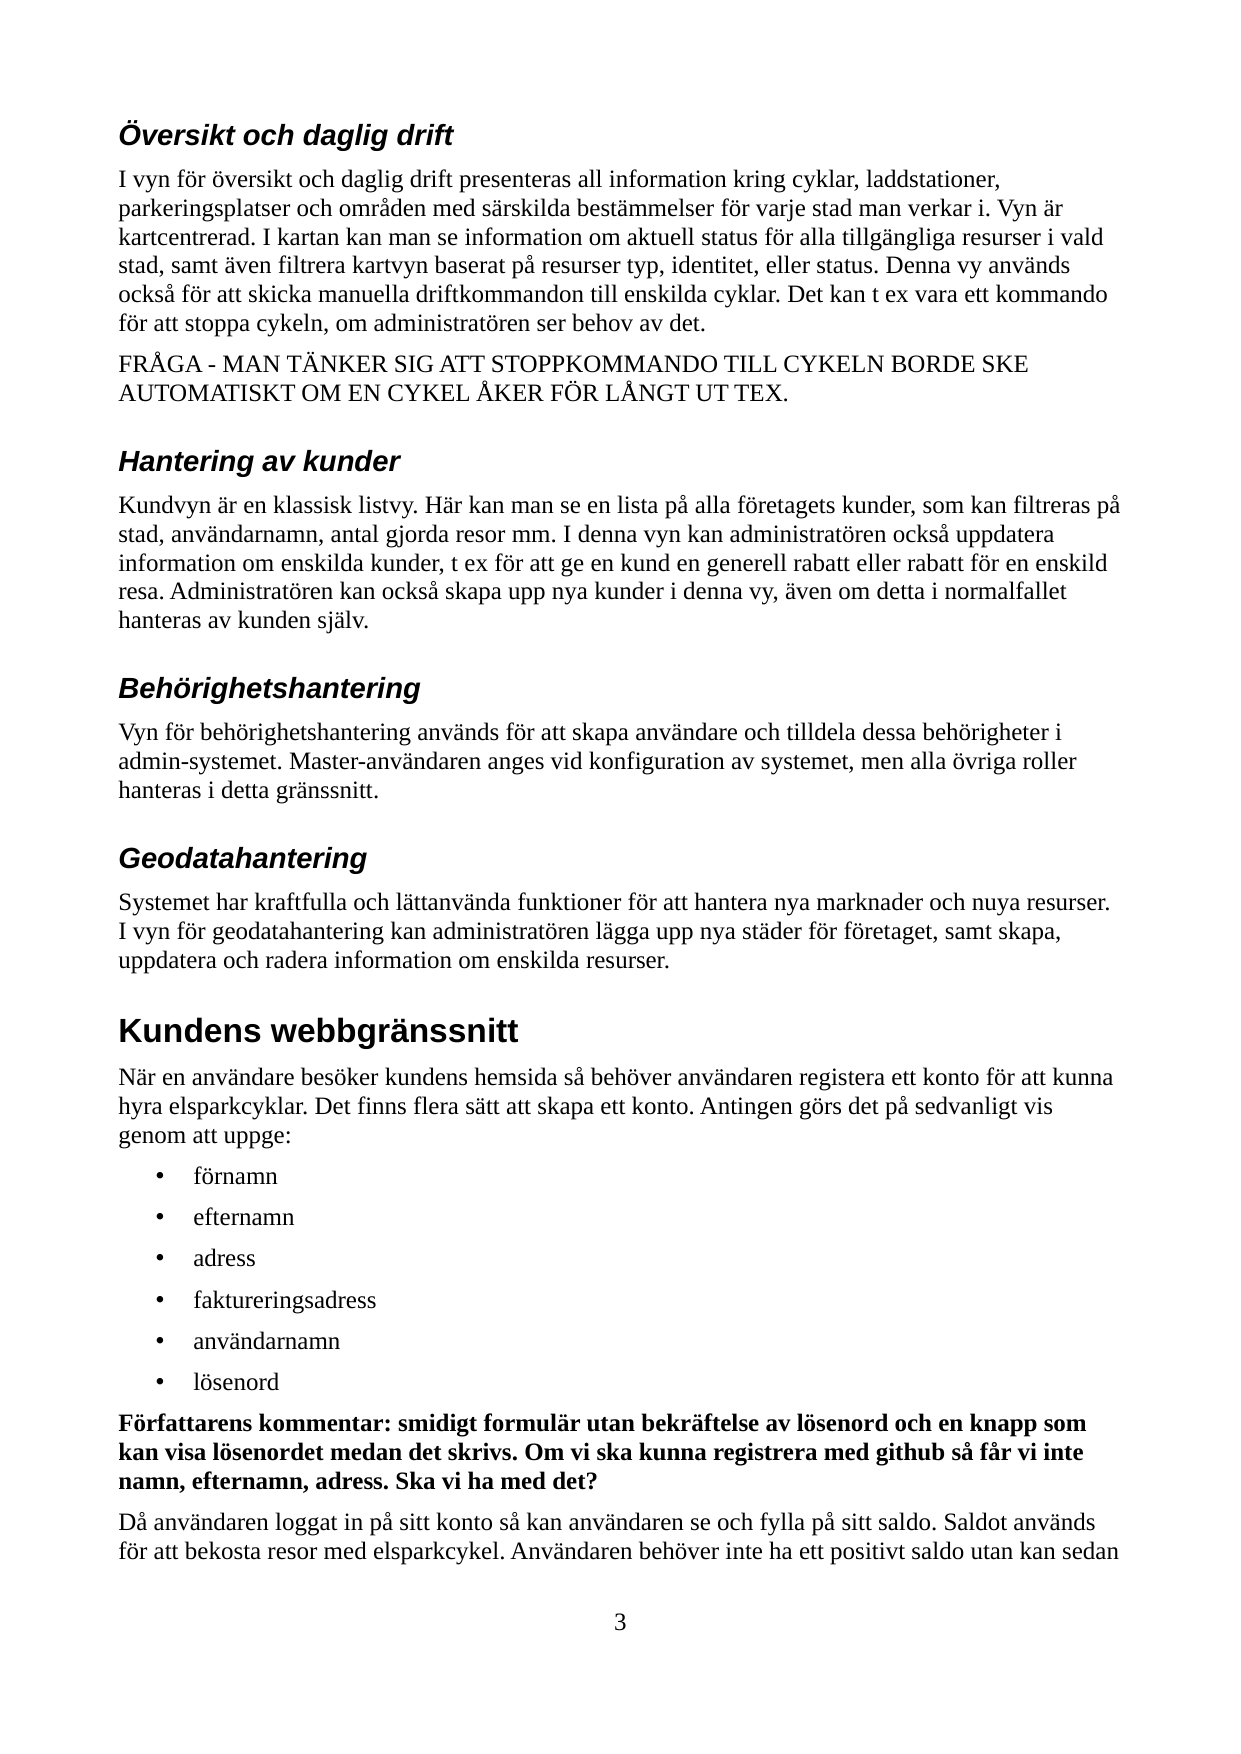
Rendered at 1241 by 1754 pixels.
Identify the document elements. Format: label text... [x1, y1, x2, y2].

subtitle Kundens webbgränssnitt [118, 1011, 1122, 1050]
list lösenord [156, 1367, 1122, 1396]
list faktureringsadress [156, 1285, 1122, 1313]
text FRÅGA - MAN TÄNKER SIG ATT STOPPKOMMANDO TILL CYKELN BORDE SKE AUTOMATISKT OM EN CYKEL ÅKER FÖR LÅNGT UT TEX. [118, 349, 1122, 407]
text I vyn för översikt och daglig drift presenteras all information kring cyklar, laddstationer, parkeringsplatser och områden med särskilda bestämmelser för varje stad man verkar i. Vyn är kartcentrerad. I kartan kan man se information om aktuell status för alla tillgängliga resurser i vald stad, samt även filtrera kartvyn baserat på resurser typ, identitet, eller status. Denna vy används också för att skicka manuella driftkommandon till enskilda cyklar. Det kan t ex vara ett kommando för att stoppa cykeln, om administratören ser behov av det. [118, 164, 1122, 337]
list efternamn [156, 1202, 1122, 1231]
text Kundvyn är en klassisk listvy. Här kan man se en lista på alla företagets kunder, som kan filtreras på stad, användarnamn, antal gjorda resor mm. I denna vyn kan administratören också uppdatera information om enskilda kunder, t ex för att ge en kund en generell rabatt eller rabatt för en enskild resa. Administratören kan också skapa upp nya kunder i denna vy, även om detta i normalfallet hanteras av kunden själv. [118, 490, 1122, 634]
subtitle Geodatahantering [118, 841, 1122, 875]
text Då användaren loggat in på sitt konto så kan användaren se och fylla på sitt saldo. Saldot används för att bekosta resor med elsparkcykel. Användaren behöver inte ha ett positivt saldo utan kan sedan [118, 1507, 1122, 1565]
subtitle Hantering av kunder [118, 444, 1122, 478]
subtitle Behörighetshantering [118, 671, 1122, 705]
list adress [156, 1243, 1122, 1272]
text Vyn för behörighetshantering används för att skapa användare och tilldela dessa behörigheter i admin-systemet. Master-användaren anges vid konfiguration av systemet, men alla övriga roller hanteras i detta gränssnitt. [118, 717, 1122, 804]
subtitle Översikt och daglig drift [118, 118, 1122, 152]
text När en användare besöker kundens hemsida så behöver användaren registera ett konto för att kunna hyra elsparkcyklar. Det finns flera sätt att skapa ett konto. Antingen görs det på sedvanligt vis genom att uppge: [118, 1062, 1122, 1148]
list användarnamn [156, 1326, 1122, 1355]
text Systemet har kraftfulla och lättanvända funktioner för att hantera nya marknader och nuya resurser. I vyn för geodatahantering kan administratören lägga upp nya städer för företaget, samt skapa, uppdatera och radera information om enskilda resurser. [118, 887, 1122, 973]
list förnamn [156, 1161, 1122, 1190]
text Författarens kommentar: smidigt formulär utan bekräftelse av lösenord och en knapp som kan visa lösenordet medan det skrivs. Om vi ska kunna registrera med github så får vi inte namn, efternamn, adress. Ska vi ha med det? [118, 1408, 1122, 1495]
